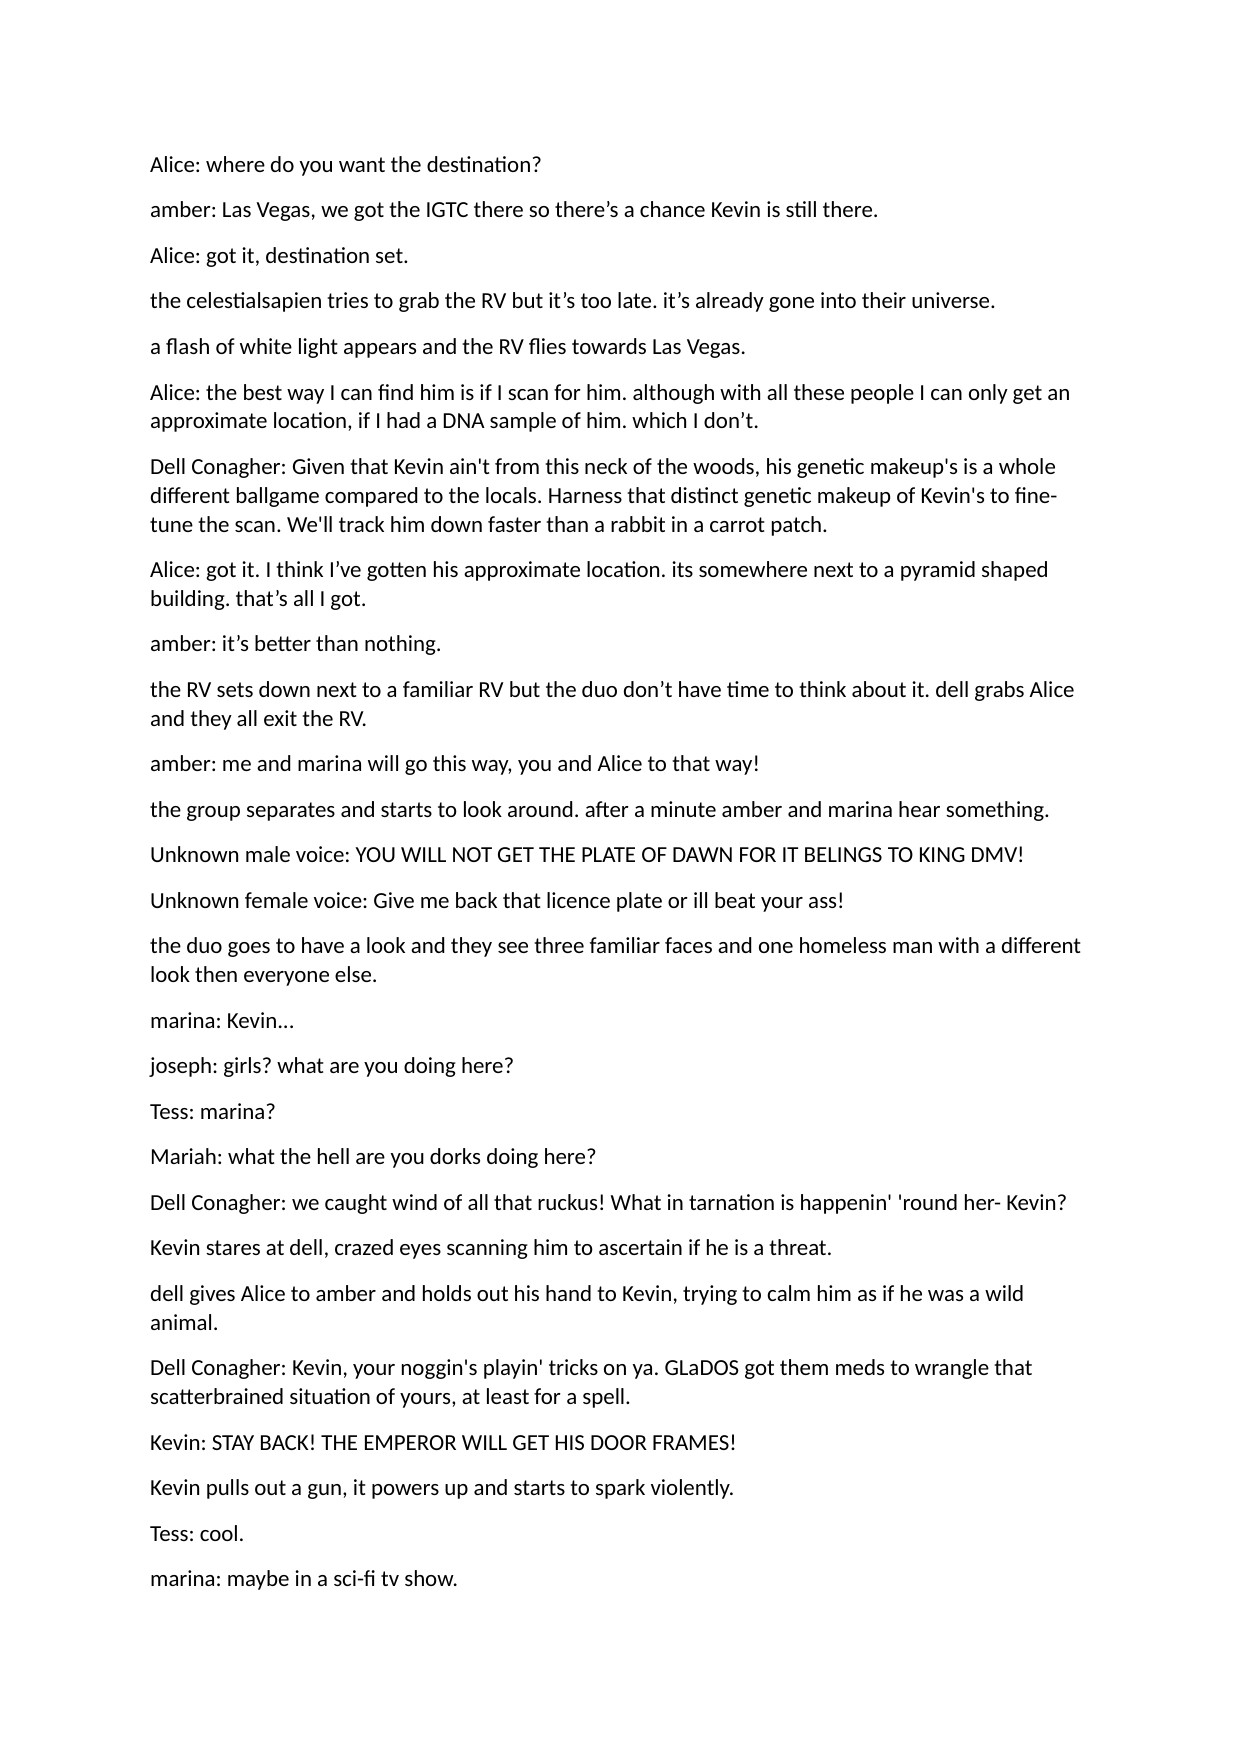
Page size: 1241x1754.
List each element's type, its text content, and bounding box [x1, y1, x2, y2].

text Dell Conagher: Given that Kevin ain't from this neck of the woods, his genetic makeup's is a whole different ballgame compared to the locals. Harness that distinct genetic makeup of Kevin's to fine-tune the scan. We'll track him down faster than a rabbit in a carrot patch. [150, 452, 1090, 538]
text Tess: marina? [150, 1097, 1090, 1125]
text Kevin stares at dell, crazed eyes scanning him to ascertain if he is a threat. [150, 1233, 1090, 1262]
text a flash of white light appears and the RV flies towards Las Vegas. [150, 332, 1090, 360]
text amber: it’s better than nothing. [150, 629, 1090, 658]
text Unknown female voice: Give me back that licence plate or ill beat your ass! [150, 886, 1090, 914]
text Alice: the best way I can find him is if I scan for him. although with all these people I can only get an approximate location, if I had a DNA sample of him. which I don’t. [150, 378, 1090, 434]
text the duo goes to have a look and they see three familiar faces and one homeless man with a different look then everyone else. [150, 932, 1090, 988]
text Kevin pulls out a gun, it powers up and starts to spark violently. [150, 1473, 1090, 1501]
text amber: me and marina will go this way, you and Alice to that way! [150, 749, 1090, 777]
text Alice: got it, destination set. [150, 241, 1090, 269]
text Alice: where do you want the destination? [150, 150, 1090, 178]
text the group separates and starts to look around. after a minute amber and marina hear something. [150, 795, 1090, 823]
text Dell Conagher: Kevin, your noggin's playin' tricks on ya. GLaDOS got them meds to wrangle that scatterbrained situation of yours, at least for a spell. [150, 1353, 1090, 1410]
text the celestialsapien tries to grab the RV but it’s too late. it’s already gone into their universe. [150, 287, 1090, 314]
text Alice: got it. I think I’ve gotten his approximate location. its somewhere next to a pyramid shaped building. that’s all I got. [150, 555, 1090, 612]
text Unknown male voice: YOU WILL NOT GET THE PLATE OF DAWN FOR IT BELINGS TO KING DMV! [150, 841, 1090, 868]
text Mariah: what the hell are you dorks doing here? [150, 1142, 1090, 1171]
text Kevin: STAY BACK! THE EMPEROR WILL GET HIS DOOR FRAMES! [150, 1428, 1090, 1456]
text dell gives Alice to amber and holds out his hand to Kevin, trying to calm him as if he was a wild animal. [150, 1279, 1090, 1336]
text marina: maybe in a sci-fi tv show. [150, 1564, 1090, 1592]
text marina: Kevin... [150, 1006, 1090, 1034]
text Tess: cool. [150, 1519, 1090, 1547]
text the RV sets down next to a familiar RV but the duo don’t have time to think about it. dell grabs Alice and they all exit the RV. [150, 675, 1090, 732]
text amber: Las Vegas, we got the IGTC there so there’s a chance Kevin is still there. [150, 196, 1090, 223]
text joseph: girls? what are you doing here? [150, 1051, 1090, 1079]
text Dell Conagher: we caught wind of all that ruckus! What in tarnation is happenin' 'round her- Kevin? [150, 1188, 1090, 1216]
